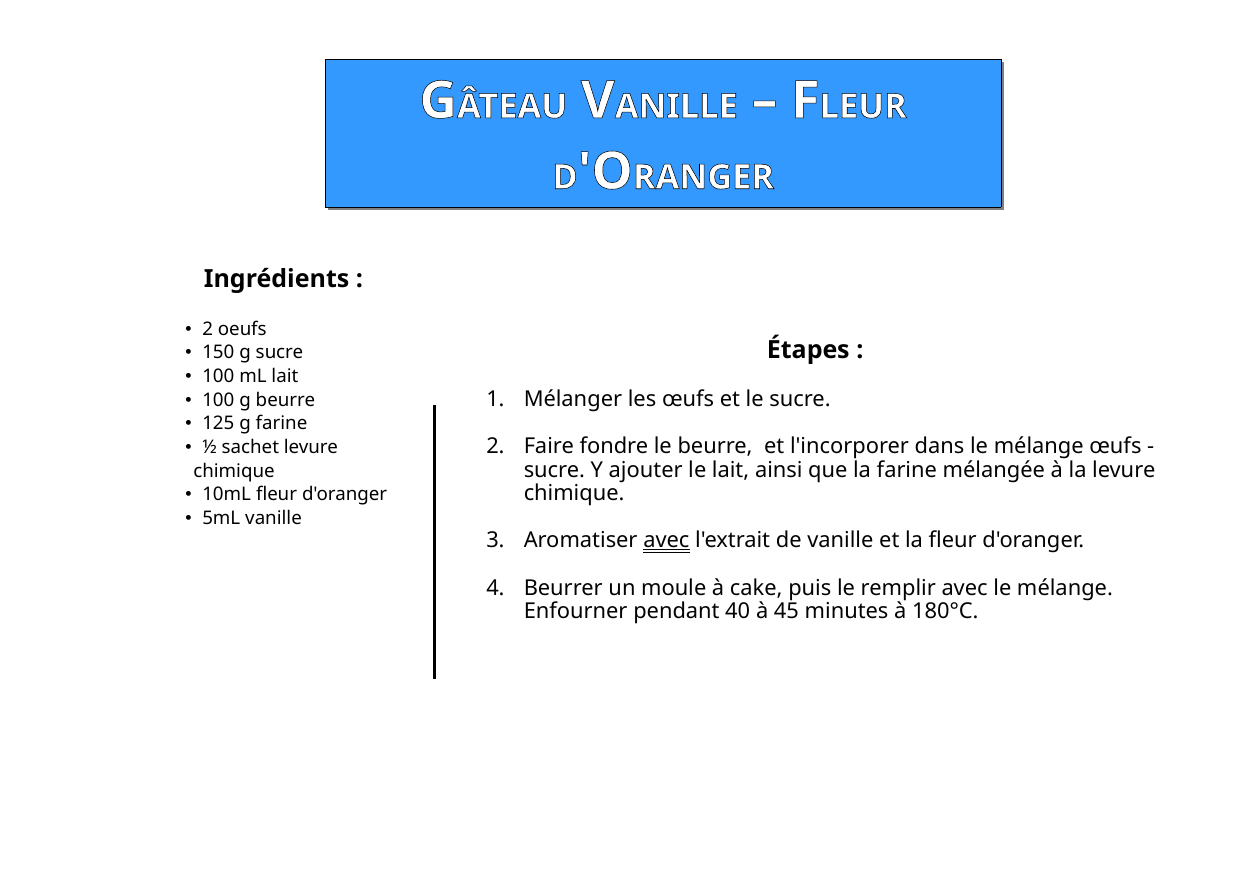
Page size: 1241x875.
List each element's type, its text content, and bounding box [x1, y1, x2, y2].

list Faire fondre le beurre, et l'incorporer dans le mélange œufs -sucre. Y ajouter le lait, ainsi que la farine mélangée à la levure chimique. [486, 434, 1181, 505]
list 150 g sucre [185, 340, 419, 363]
list Mélanger les œufs et le sucre. [486, 387, 1181, 411]
list ½ sachet levure chimique [185, 434, 419, 482]
list Aromatiser avec l'extrait de vanille et la fleur d'oranger. [486, 529, 1181, 553]
text Étapes : [448, 340, 1181, 363]
list 10mL fleur d'oranger [185, 482, 419, 505]
list 5mL vanille [185, 505, 419, 529]
text Ingrédients : [148, 269, 419, 293]
list 125 g farine [185, 411, 419, 434]
list 100 g beurre [185, 387, 419, 411]
list 100 mL lait [185, 363, 419, 387]
list Beurrer un moule à cake, puis le remplir avec le mélange. Enfourner pendant 40 à 45 minutes à 180°C. [486, 576, 1181, 624]
list 2 oeufs [185, 316, 419, 340]
